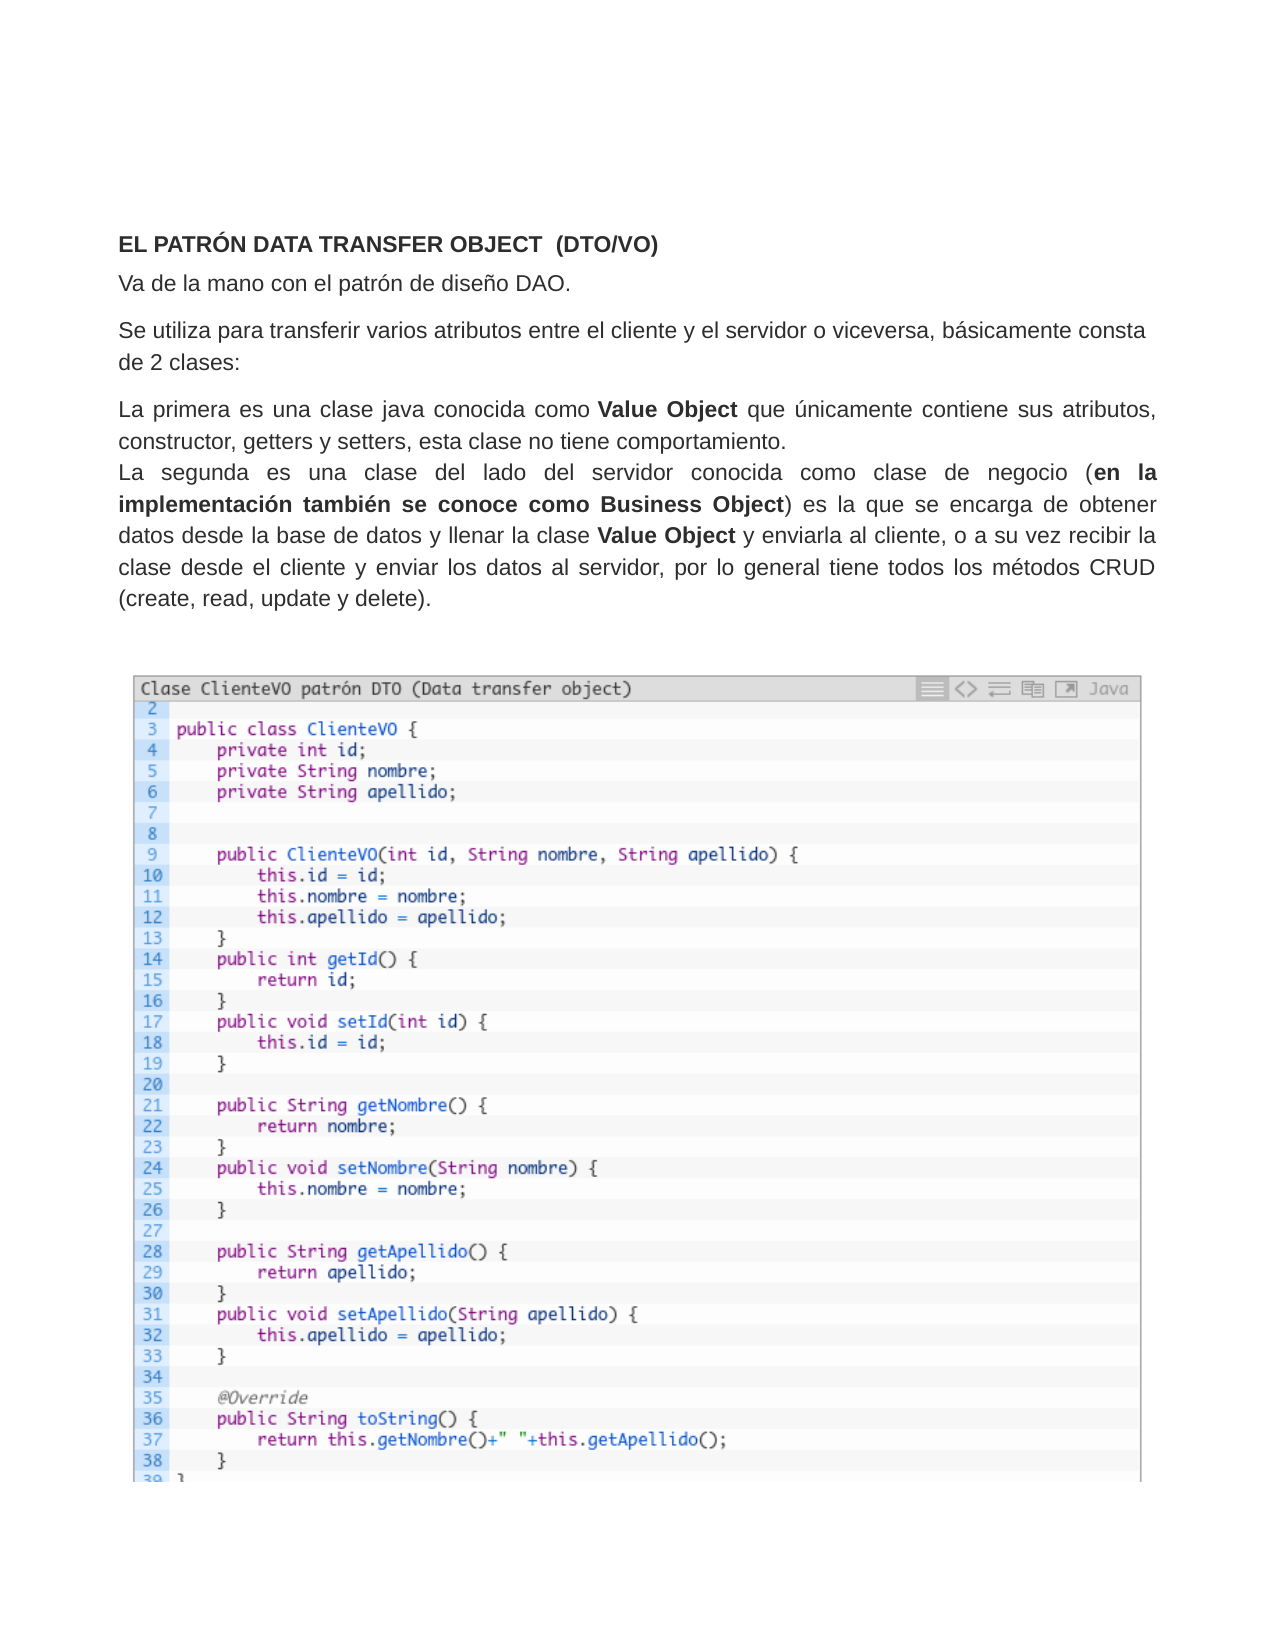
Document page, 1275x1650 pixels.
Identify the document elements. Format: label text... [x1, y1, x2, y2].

picture [118, 663, 1157, 1482]
list La primera es una clase java conocida como Value Object que únicamente contiene sus atributos, constructor, getters y setters, esta clase no tiene comportamiento. [118, 396, 1157, 454]
text Va de la mano con el patrón de diseño DAO. [118, 270, 1157, 296]
text Se utiliza para transferir varios atributos entre el cliente y el servidor o viceversa, básicamente consta de 2 clases: [118, 317, 1157, 375]
list La segunda es una clase del lado del servidor conocida como clase de negocio (en la implementación también se conoce como Business Object) es la que se encarga de obtener datos desde la base de datos y llenar la clase Value Object y enviarla al cliente, o a su vez recibir la clase desde el cliente y enviar los datos al servidor, por lo general tiene todos los métodos CRUD (create, read, update y delete). [118, 459, 1157, 612]
subtitle EL PATRÓN DATA TRANSFER OBJECT (DTO/VO) [118, 231, 1157, 258]
